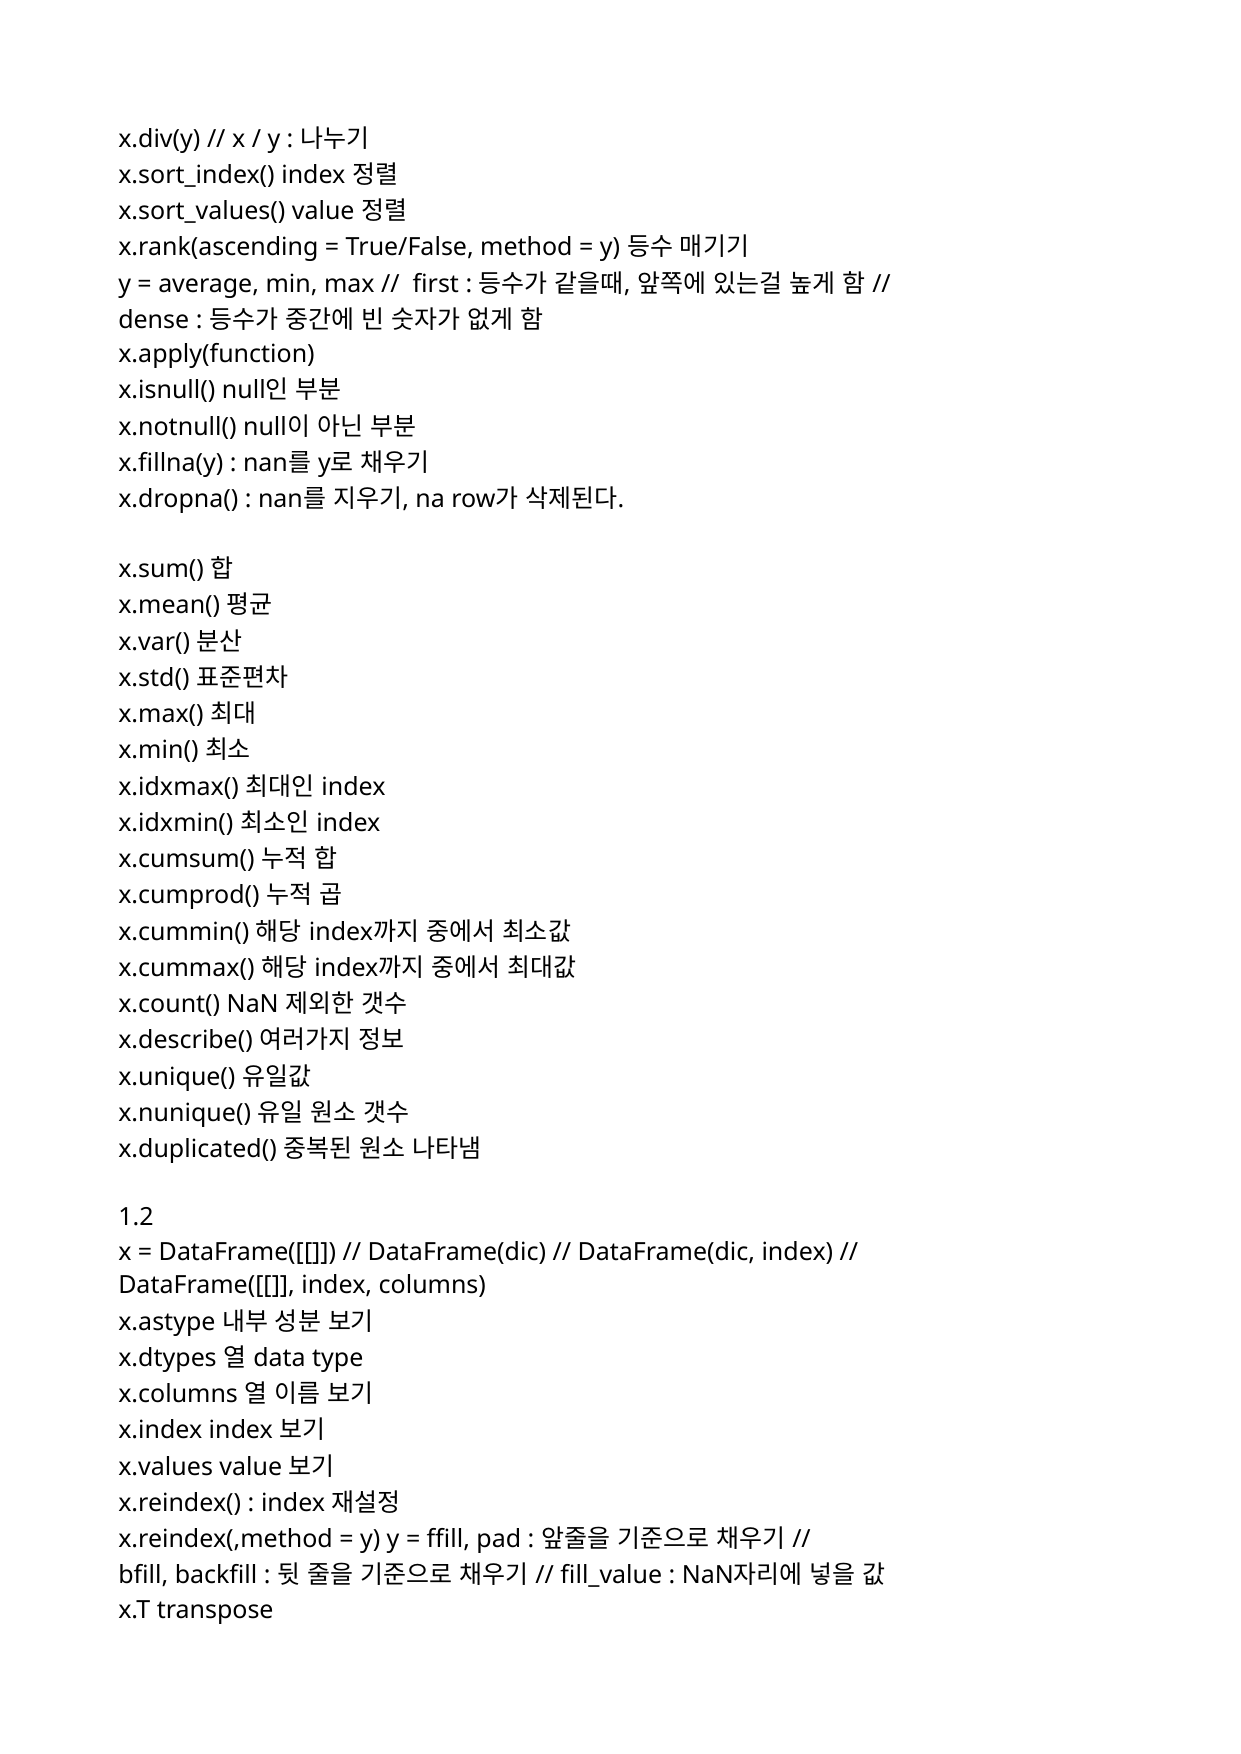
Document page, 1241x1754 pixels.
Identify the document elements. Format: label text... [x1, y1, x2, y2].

text 1.2 [118, 1199, 1122, 1233]
text x.sum() 합 [118, 549, 1122, 585]
text x.sort_values() value 정렬 [118, 191, 1122, 227]
text x.reindex(,method = y) y = ffill, pad : 앞줄을 기준으로 채우기 // [118, 1519, 1122, 1555]
text x.columns 열 이름 보기 [118, 1374, 1122, 1410]
text x.std() 표준편차 [118, 657, 1122, 694]
text x.describe() 여러가지 정보 [118, 1020, 1122, 1056]
text y = average, min, max // first : 등수가 같을때, 앞쪽에 있는걸 높게 함 // [118, 263, 1122, 299]
text x.idxmax() 최대인 index [118, 766, 1122, 802]
text x.div(y) // x / y : 나누기 [118, 118, 1122, 154]
text x.dtypes 열 data type [118, 1337, 1122, 1374]
text x.apply(function) [118, 336, 1122, 370]
text x.var() 분산 [118, 621, 1122, 657]
text x.sort_index() index 정렬 [118, 154, 1122, 191]
text x.cummax() 해당 index까지 중에서 최대값 [118, 947, 1122, 984]
text x.mean() 평균 [118, 585, 1122, 621]
text dense : 등수가 중간에 빈 숫자가 없게 함 [118, 299, 1122, 336]
text x.duplicated() 중복된 원소 나타냄 [118, 1129, 1122, 1165]
text x.astype 내부 성분 보기 [118, 1301, 1122, 1337]
text x.isnull() null인 부분 [118, 370, 1122, 406]
text x = DataFrame([[]]) // DataFrame(dic) // DataFrame(dic, index) // [118, 1233, 1122, 1267]
text x.unique() 유일값 [118, 1056, 1122, 1092]
text x.reindex() : index 재설정 [118, 1482, 1122, 1519]
text x.count() NaN 제외한 갯수 [118, 984, 1122, 1020]
text x.rank(ascending = True/False, method = y) 등수 매기기 [118, 227, 1122, 263]
text x.dropna() : nan를 지우기, na row가 삭제된다. [118, 478, 1122, 515]
text x.cummin() 해당 index까지 중에서 최소값 [118, 911, 1122, 947]
text x.fillna(y) : nan를 y로 채우기 [118, 442, 1122, 478]
text x.cumsum() 누적 합 [118, 839, 1122, 875]
text x.values value 보기 [118, 1446, 1122, 1482]
text x.max() 최대 [118, 694, 1122, 730]
text x.idxmin() 최소인 index [118, 802, 1122, 839]
text x.notnull() null이 아닌 부분 [118, 406, 1122, 442]
text x.cumprod() 누적 곱 [118, 875, 1122, 911]
text x.nunique() 유일 원소 갯수 [118, 1092, 1122, 1129]
text x.T transpose [118, 1591, 1122, 1625]
text x.index index 보기 [118, 1410, 1122, 1446]
text x.min() 최소 [118, 730, 1122, 766]
text DataFrame([[]], index, columns) [118, 1267, 1122, 1301]
text bfill, backfill : 뒷 줄을 기준으로 채우기 // fill_value : NaN자리에 넣을 값 [118, 1555, 1122, 1591]
